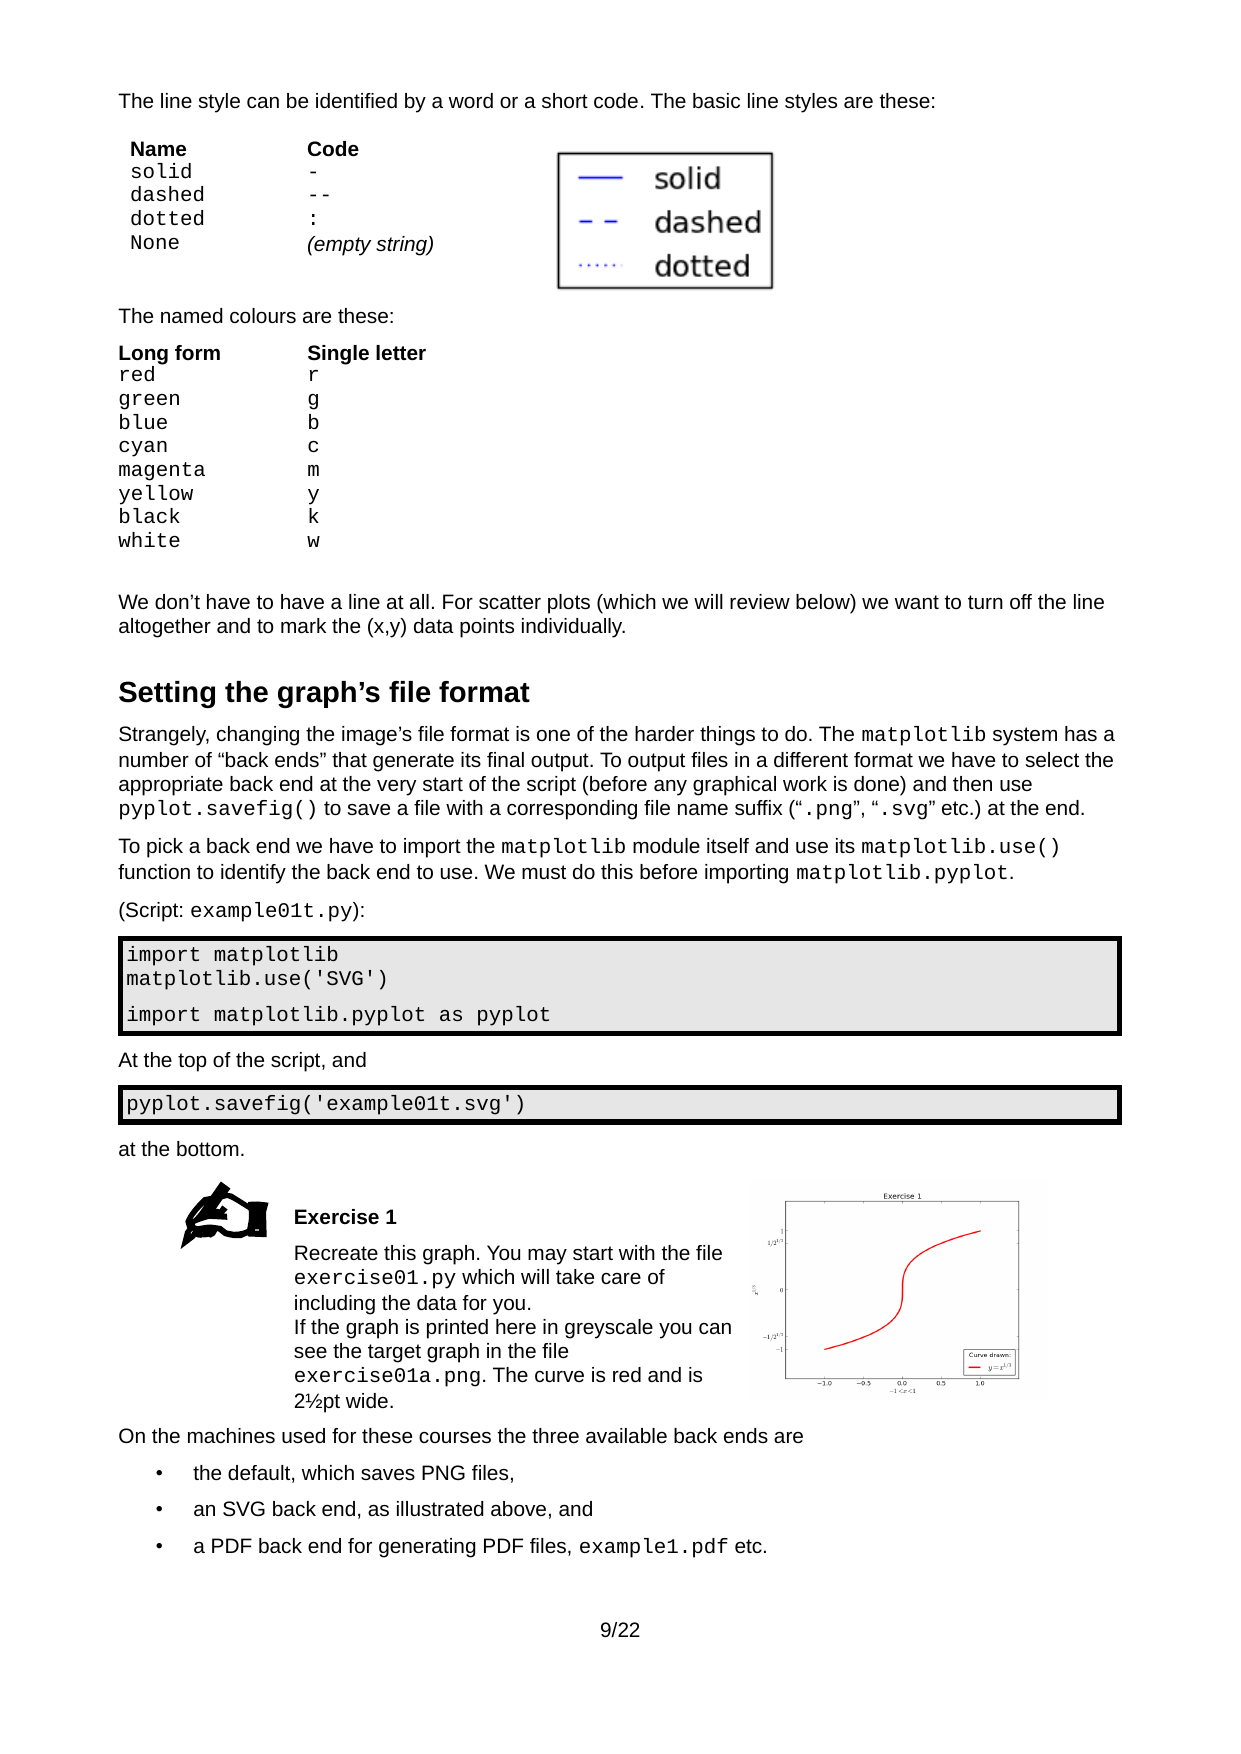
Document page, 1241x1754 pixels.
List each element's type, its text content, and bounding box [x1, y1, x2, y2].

text Strangely, changing the image’s file format is one of the harder things to do. The matplotlib system has a number of “back ends” that generate its final output. To output files in a different format we have to select the appropriate back end at the very start of the script (before any graphical work is done) and then use pyplot.savefig() to save a file with a corresponding file name suffix (“.png”, “.svg” etc.) at the end. [118, 722, 1122, 821]
subtitle On the machines used for these courses the three available back ends are [118, 1424, 1122, 1448]
table_cell white [118, 530, 307, 554]
subtitle a PDF back end for generating PDF files, example1.pdf etc. [156, 1534, 1122, 1560]
table_cell m [307, 459, 485, 483]
text (Script: example01t.py): [118, 898, 1122, 924]
text import matplotlib matplotlib.use('SVG') [123, 941, 1117, 992]
table_cell dashed [130, 185, 307, 208]
table_cell : [307, 208, 484, 232]
table_cell r [307, 365, 485, 388]
text The line style can be identified by a word or a short code. The basic line styles are these: [118, 88, 1122, 112]
table_cell black [118, 506, 307, 530]
table_cell w [307, 530, 485, 554]
table_cell g [307, 388, 485, 412]
table_cell green [118, 388, 307, 412]
table_header  [177, 1180, 294, 1412]
table_cell yellow [118, 483, 307, 506]
subtitle an SVG back end, as illustrated above, and [156, 1497, 1122, 1521]
table_cell red [118, 365, 307, 388]
picture [748, 1179, 1049, 1401]
text To pick a back end we have to import the matplotlib module itself and use its matplotlib.use() function to identify the back end to use. We must do this before importing matplotlib.pyplot. [118, 834, 1122, 885]
table_cell - [307, 161, 484, 184]
text At the top of the script, and [118, 1048, 1122, 1072]
table_cell None [130, 232, 307, 256]
table_cell y [307, 483, 485, 506]
table_cell (empty string) [307, 232, 484, 256]
table_cell k [307, 506, 485, 530]
table_header Exercise 1 Recreate this graph. You may start with the file exercise01.py which will take care of including the data for you. If the graph is printed here in greyscale you can see the target graph in the file exercise01a.png. The curve is red and is 2½pt wide. [294, 1180, 1048, 1412]
table_cell cyan [118, 435, 307, 459]
picture [555, 150, 776, 292]
table_cell blue [118, 412, 307, 435]
table_cell dotted [130, 208, 307, 232]
table_cell b [307, 412, 485, 435]
table_header Single letter [307, 341, 485, 364]
table_cell c [307, 435, 485, 459]
table_cell -- [307, 185, 484, 208]
text The named colours are these: [118, 304, 1122, 328]
table_header Long form [118, 341, 307, 364]
table_cell solid [130, 161, 307, 184]
text We don’t have to have a line at all. For scatter plots (which we will review below) we want to turn off the line altogether and to mark the (x,y) data points individually. [118, 590, 1122, 638]
text at the bottom. [118, 1137, 1122, 1161]
text import matplotlib.pyplot as pyplot [123, 996, 1117, 1031]
table_cell magenta [118, 459, 307, 483]
text pyplot.savefig('example01t.svg') [123, 1090, 1117, 1119]
subtitle Setting the graph’s file format [118, 676, 1122, 709]
table_header Name [130, 137, 307, 161]
table_header Code [307, 137, 484, 161]
subtitle the default, which saves PNG files, [156, 1461, 1122, 1485]
